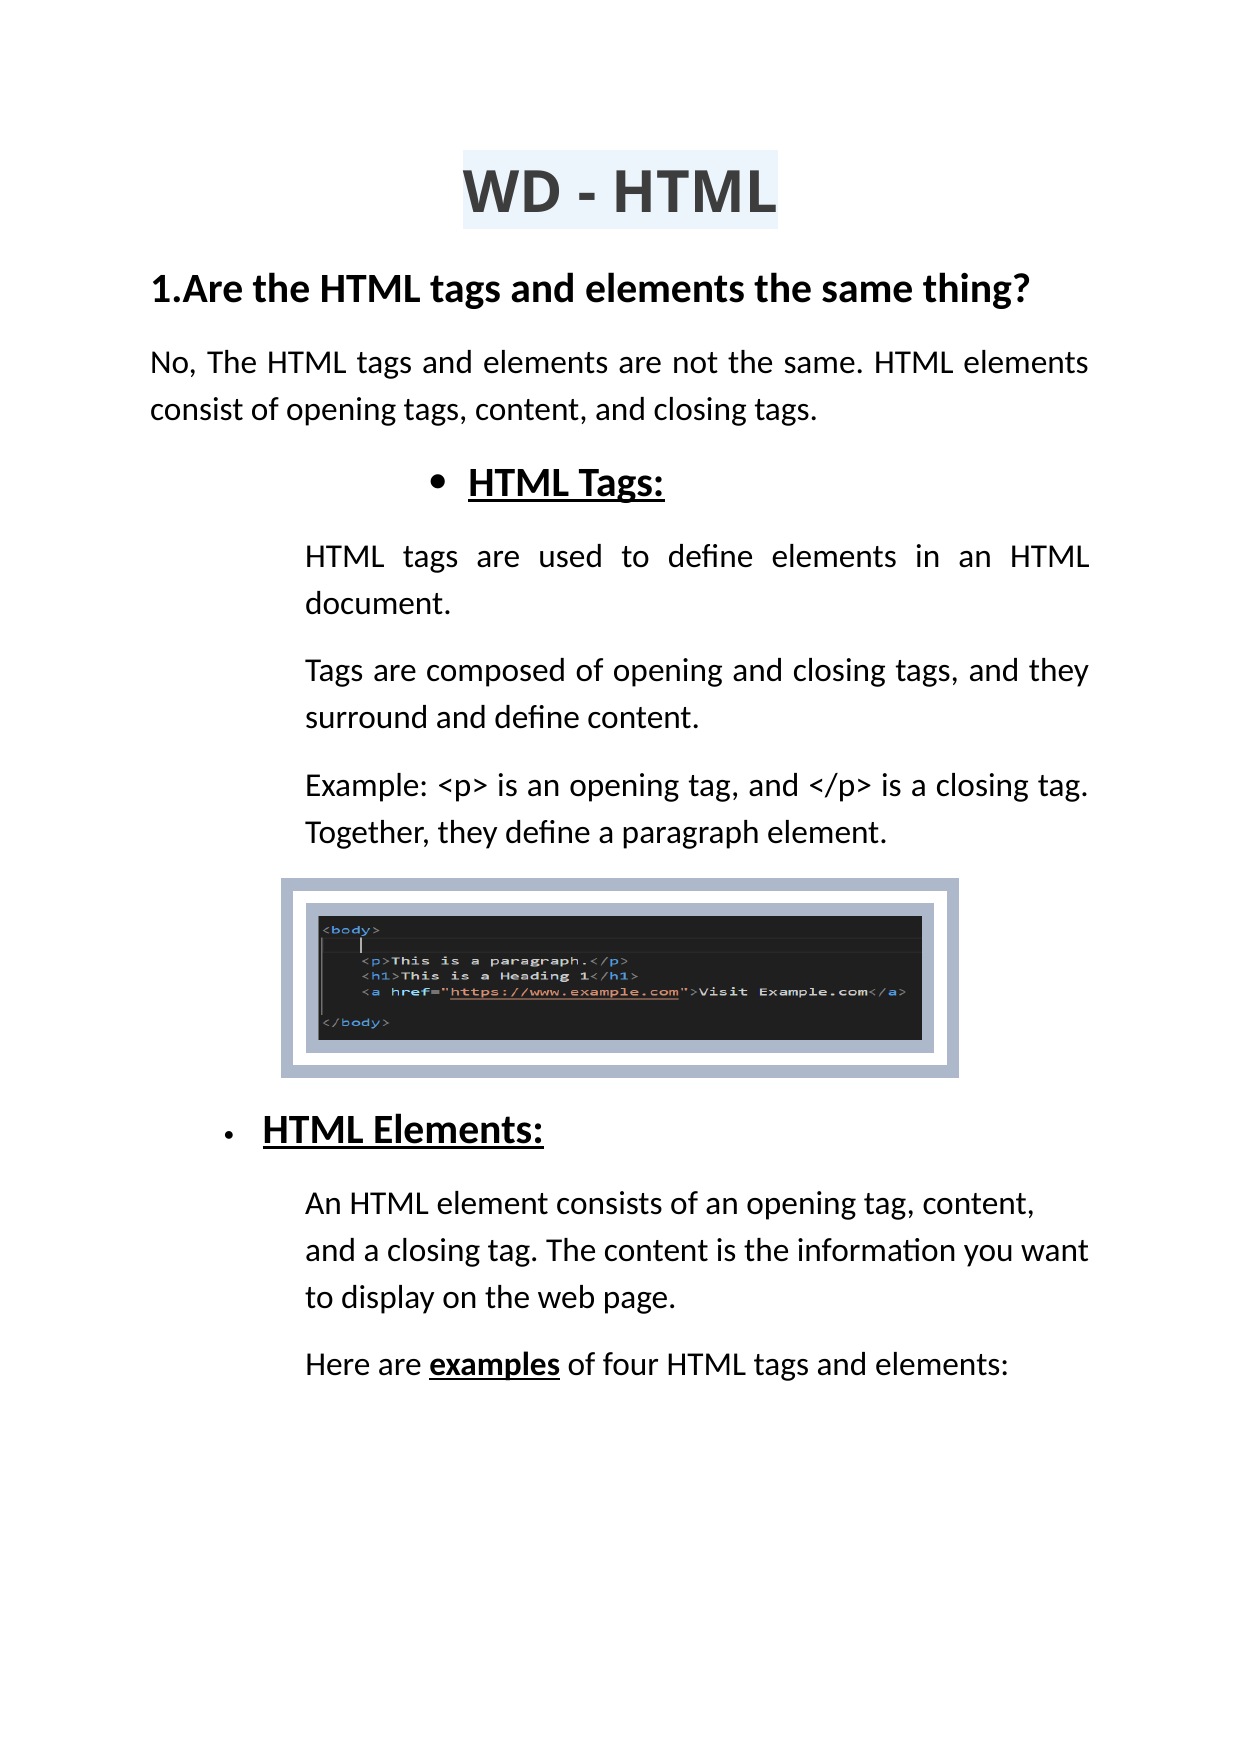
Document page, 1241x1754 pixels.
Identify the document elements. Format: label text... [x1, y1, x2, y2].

text Here are examples of four HTML tags and elements: [267, 1343, 1090, 1384]
list Tags are composed of opening and closing tags, and they surround and define content. [305, 649, 1090, 737]
text No, The HTML tags and elements are not the same. HTML elements consist of opening tags, content, and closing tags. [150, 341, 1090, 429]
list Example: <p> is an opening tag, and </p> is a closing tag. Together, they define a paragraph element. [305, 764, 1090, 851]
text 1.Are the HTML tags and elements the same thing? [150, 262, 1090, 313]
text WD - HTML [150, 150, 1090, 229]
list HTML tags are used to define elements in an HTML document. [305, 535, 1090, 623]
list HTML Tags: [431, 456, 1090, 507]
text An HTML element consists of an opening tag, content, and a closing tag. The content is the information you want to display on the web page. [305, 1182, 1090, 1316]
list HTML Elements: [225, 1103, 1090, 1154]
